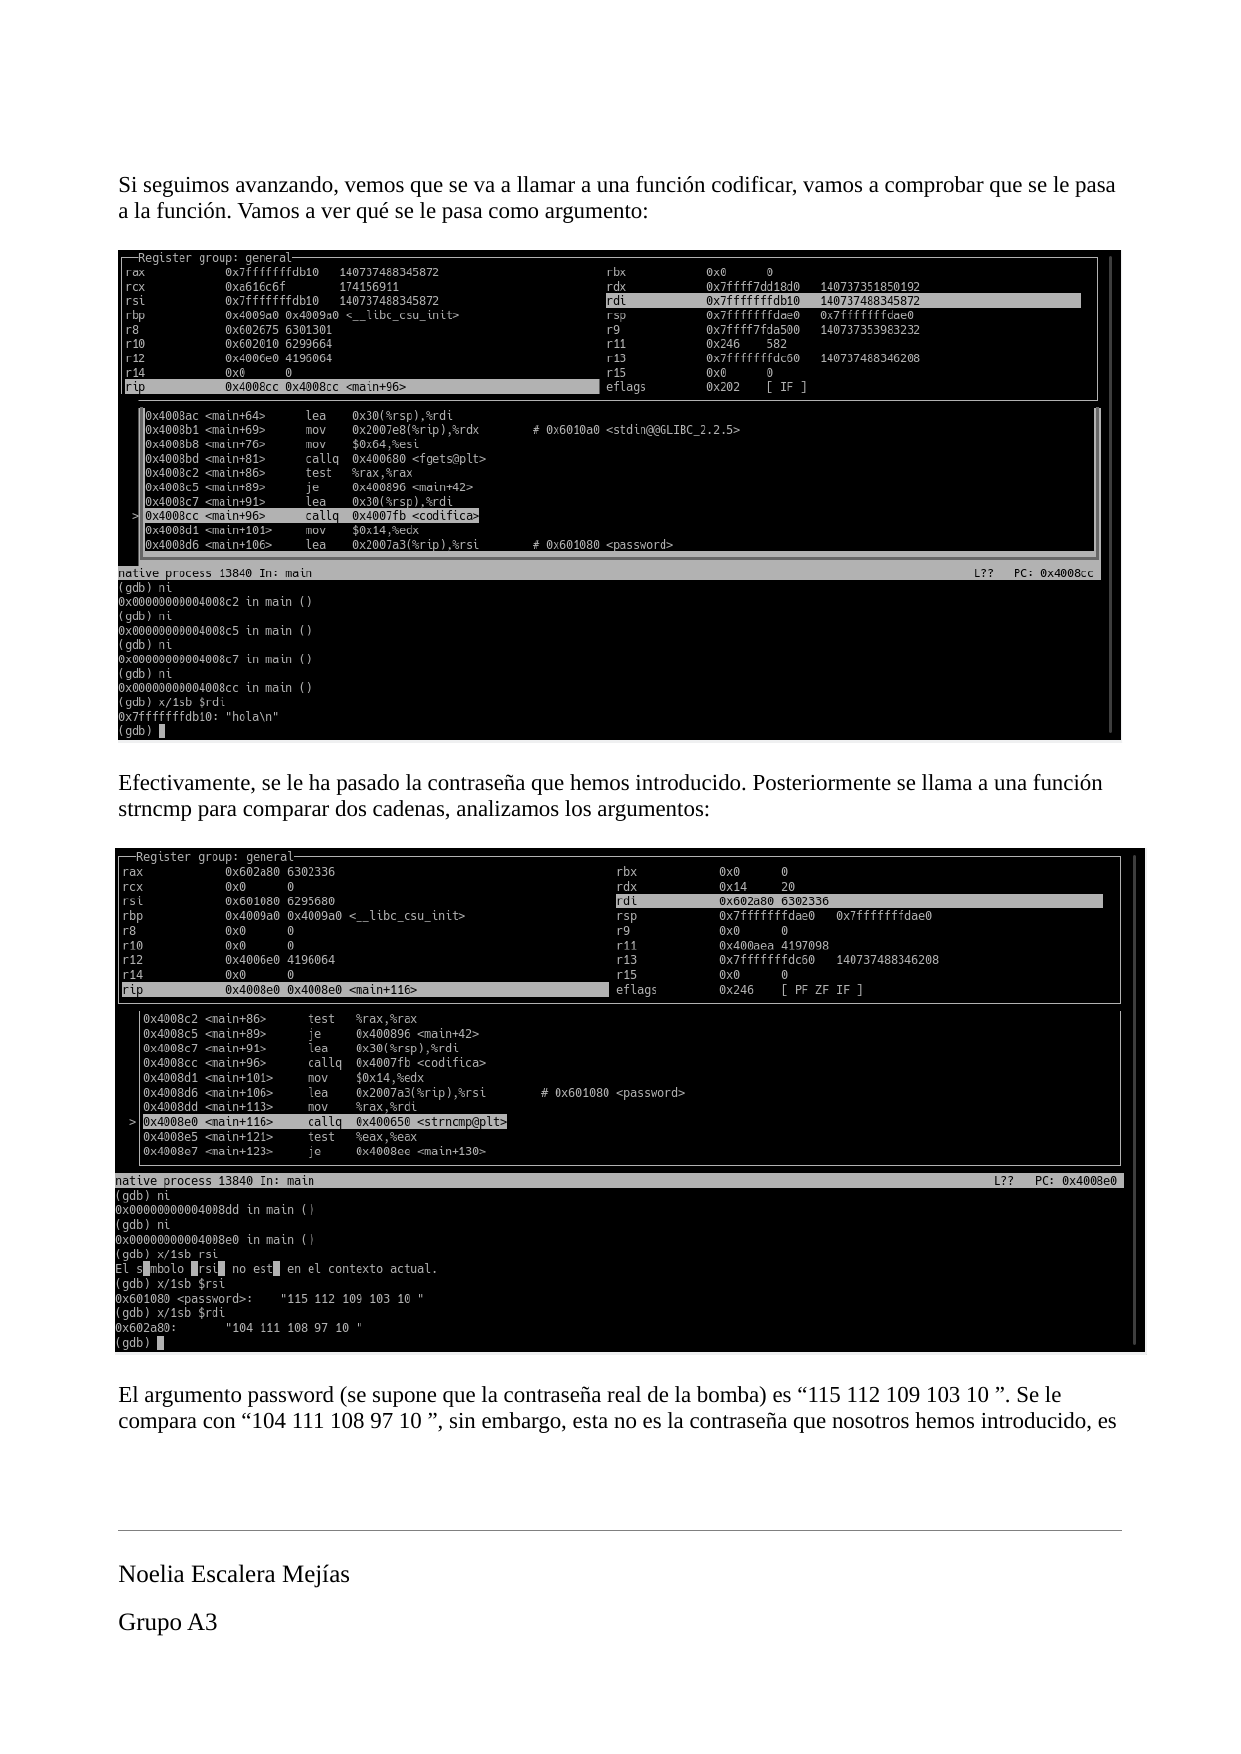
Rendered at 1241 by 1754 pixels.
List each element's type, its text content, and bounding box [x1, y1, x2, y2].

picture [118, 250, 1123, 743]
text Si seguimos avanzando, vemos que se va a llamar a una función codificar, vamos a comprobar que se le pasa a la función. Vamos a ver qué se le pasa como argumento: [118, 171, 1122, 223]
text El argumento password (se supone que la contraseña real de la bomba) es “115 112 109 103 10 ”. Se le compara con “104 111 108 97 10 ”, sin embargo, esta no es la contraseña que nosotros hemos introducido, es [118, 1381, 1122, 1434]
text Efectivamente, se le ha pasado la contraseña que hemos introducido. Posteriormente se llama a una función strncmp para comparar dos cadenas, analizamos los argumentos: [118, 769, 1122, 822]
picture [115, 848, 1147, 1355]
